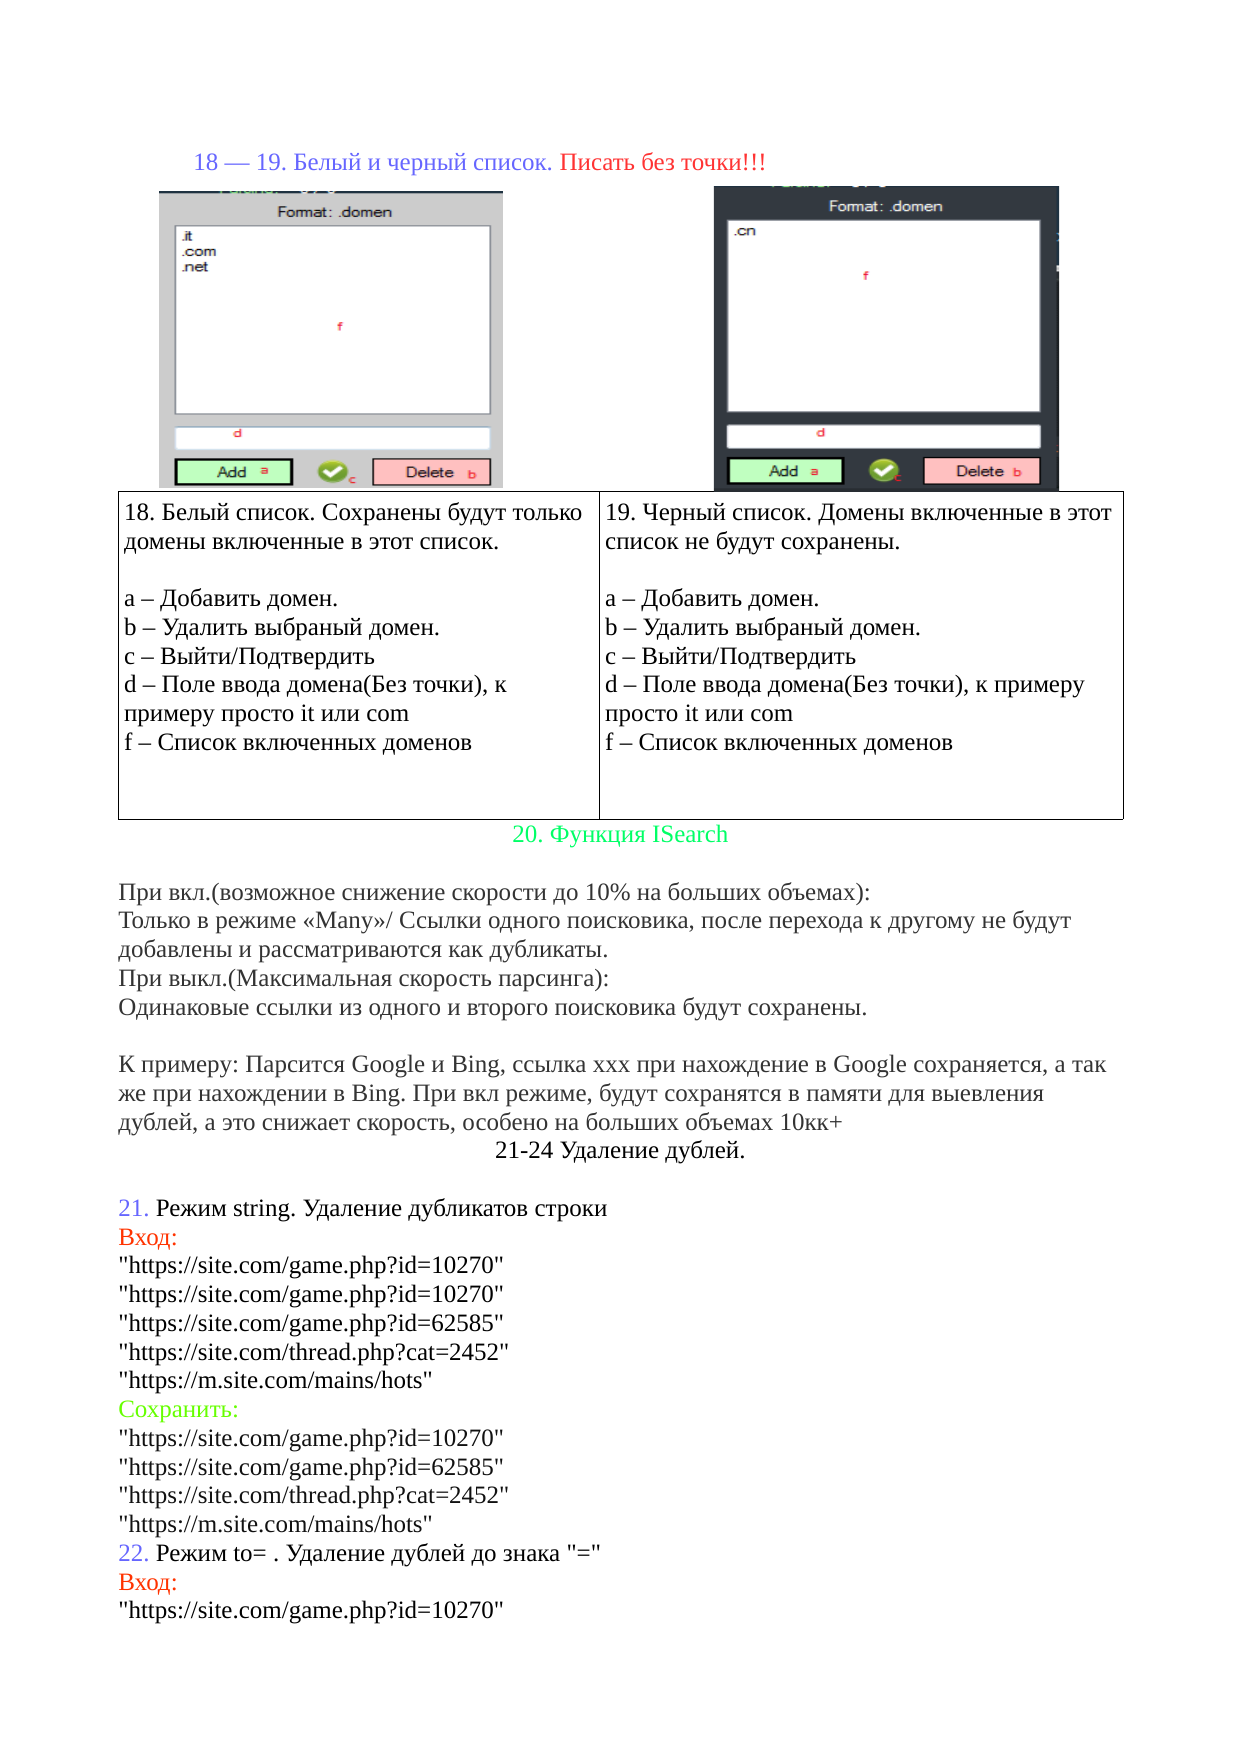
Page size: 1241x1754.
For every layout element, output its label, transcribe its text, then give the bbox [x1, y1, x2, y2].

text "https://site.com/game.php?id=10270" [118, 1279, 1122, 1308]
table_header [118, 118, 1123, 147]
text "https://m.site.com/mains/hots" [118, 1509, 1122, 1538]
table_header 18. Белый список. Сохранены будут только домены включенные в этот список. a – Добавить домен. b – Удалить выбраный домен. c – Выйти/Подтвердить d – Поле ввода домена(Без точки), к примеру просто it или com f – Список включенных доменов [119, 492, 599, 819]
text Вход: [118, 1222, 1122, 1250]
text Вход: [118, 1567, 1122, 1595]
text 20. Функция ISearch [118, 820, 1122, 848]
text "https://site.com/game.php?id=10270" [118, 1595, 1122, 1624]
text "https://site.com/game.php?id=10270" [118, 1423, 1122, 1452]
text "https://site.com/thread.php?cat=2452" [118, 1337, 1122, 1365]
text Только в режиме «Many»/ Ссылки одного поисковика, после перехода к другому не будут добавлены и рассматриваются как дубликаты. [118, 905, 1122, 963]
text 21-24 Удаление дублей. [118, 1135, 1122, 1164]
picture [159, 191, 503, 488]
picture [713, 186, 1060, 492]
text "https://site.com/thread.php?cat=2452" [118, 1480, 1122, 1509]
text "https://site.com/game.php?id=62585" [118, 1308, 1122, 1337]
text "https://site.com/game.php?id=62585" [118, 1452, 1122, 1480]
table_header 19. Черный список. Домены включенные в этот список не будут сохранены. a – Добавить домен. b – Удалить выбраный домен. c – Выйти/Подтвердить d – Поле ввода домена(Без точки), к примеру просто it или com f – Список включенных доменов [600, 492, 1123, 819]
text Одинаковые ссылки из одного и второго поисковика будут сохранены. [118, 992, 1122, 1020]
text Сохранить: [118, 1394, 1122, 1423]
text "https://m.site.com/mains/hots" [118, 1365, 1122, 1394]
text 21. Режим string. Удаление дубликатов строки [118, 1193, 1122, 1222]
text При выкл.(Максимальная скорость парсинга): [118, 963, 1122, 992]
text При вкл.(возможное снижение скорости до 10% на больших объемах): [118, 877, 1122, 905]
text "https://site.com/game.php?id=10270" [118, 1250, 1122, 1279]
list 18 — 19. Белый и черный список. Писать без точки!!! [156, 147, 1122, 176]
text 22. Режим to= . Удаление дублей до знака "=" [118, 1538, 1122, 1567]
text К примеру: Парсится Google и Bing, ссылка xxx при нахождение в Google сохраняется, а так же при нахождении в Bing. При вкл режиме, будут сохранятся в памяти для выевления дублей, а это снижает скорость, особено на больших объемах 10кк+ [118, 1049, 1122, 1135]
